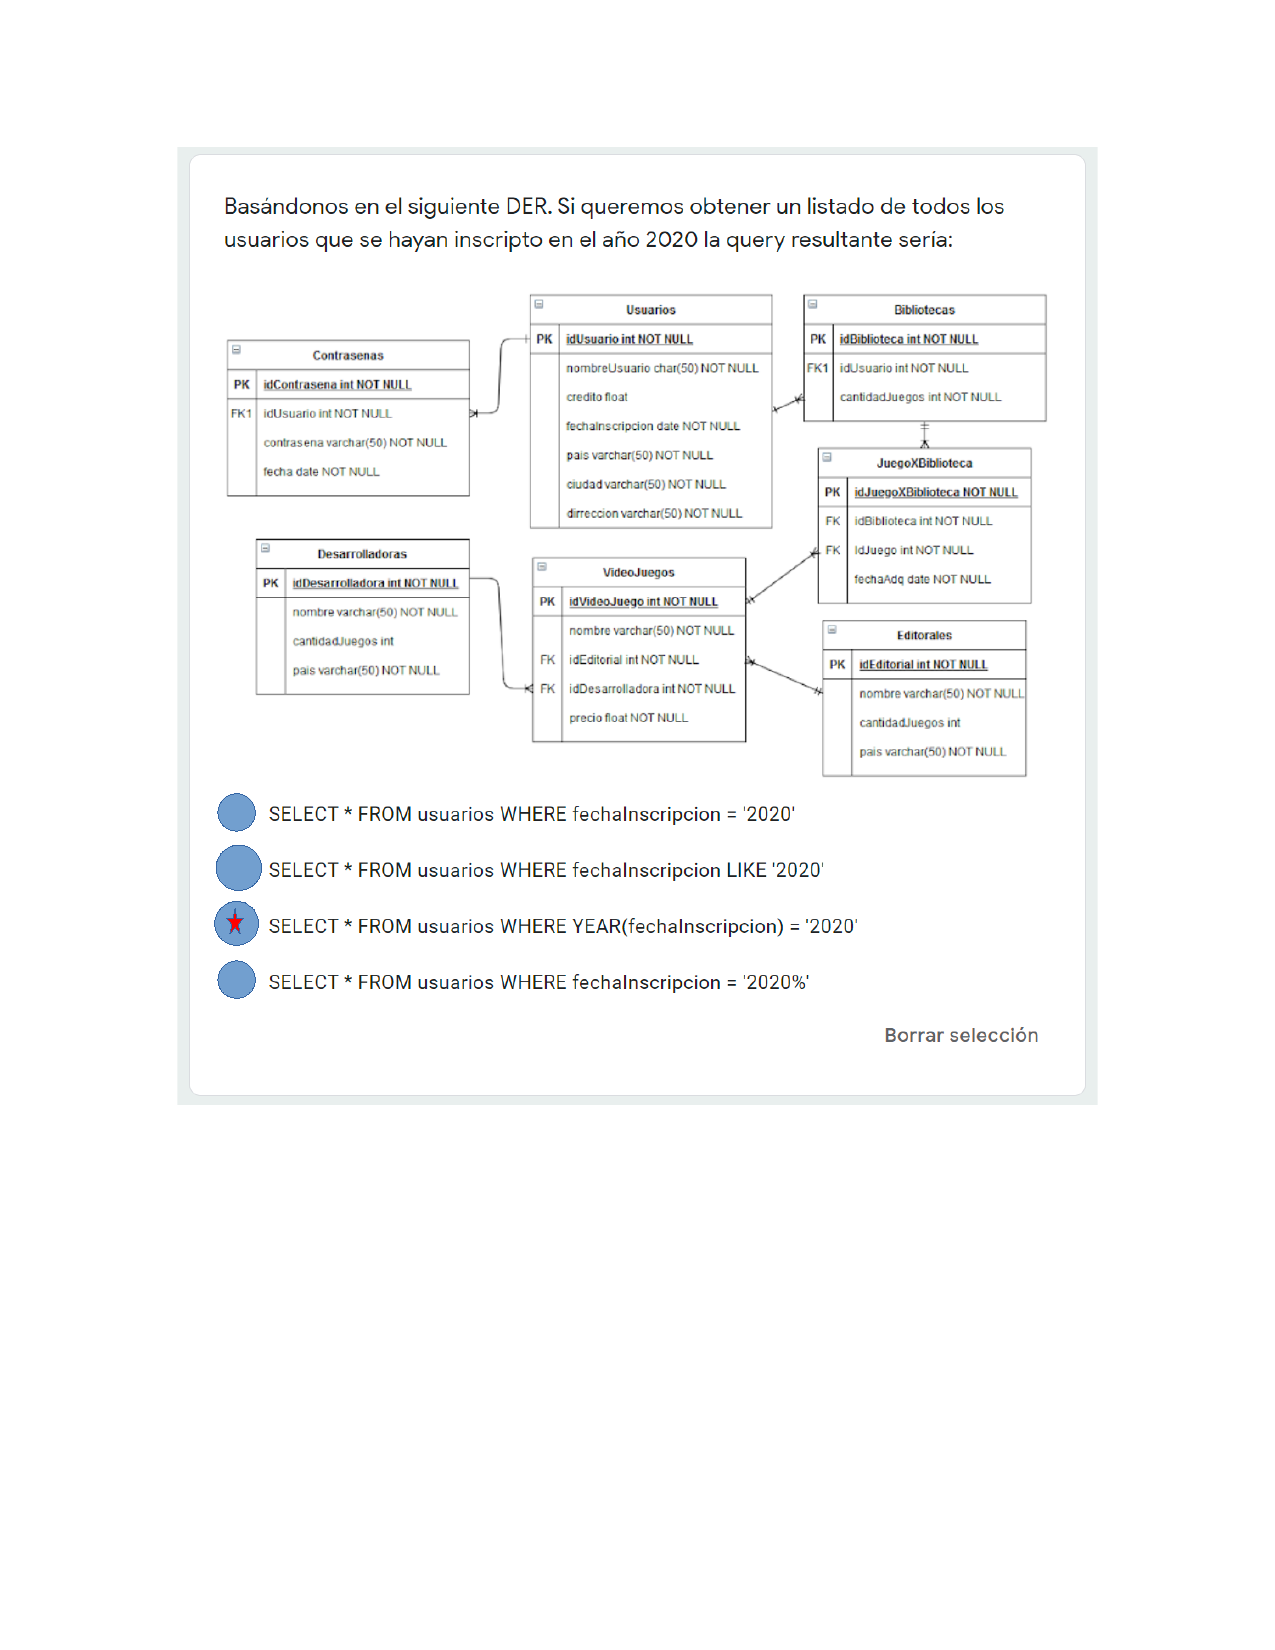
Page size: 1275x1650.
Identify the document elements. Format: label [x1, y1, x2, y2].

picture [177, 147, 1098, 1105]
